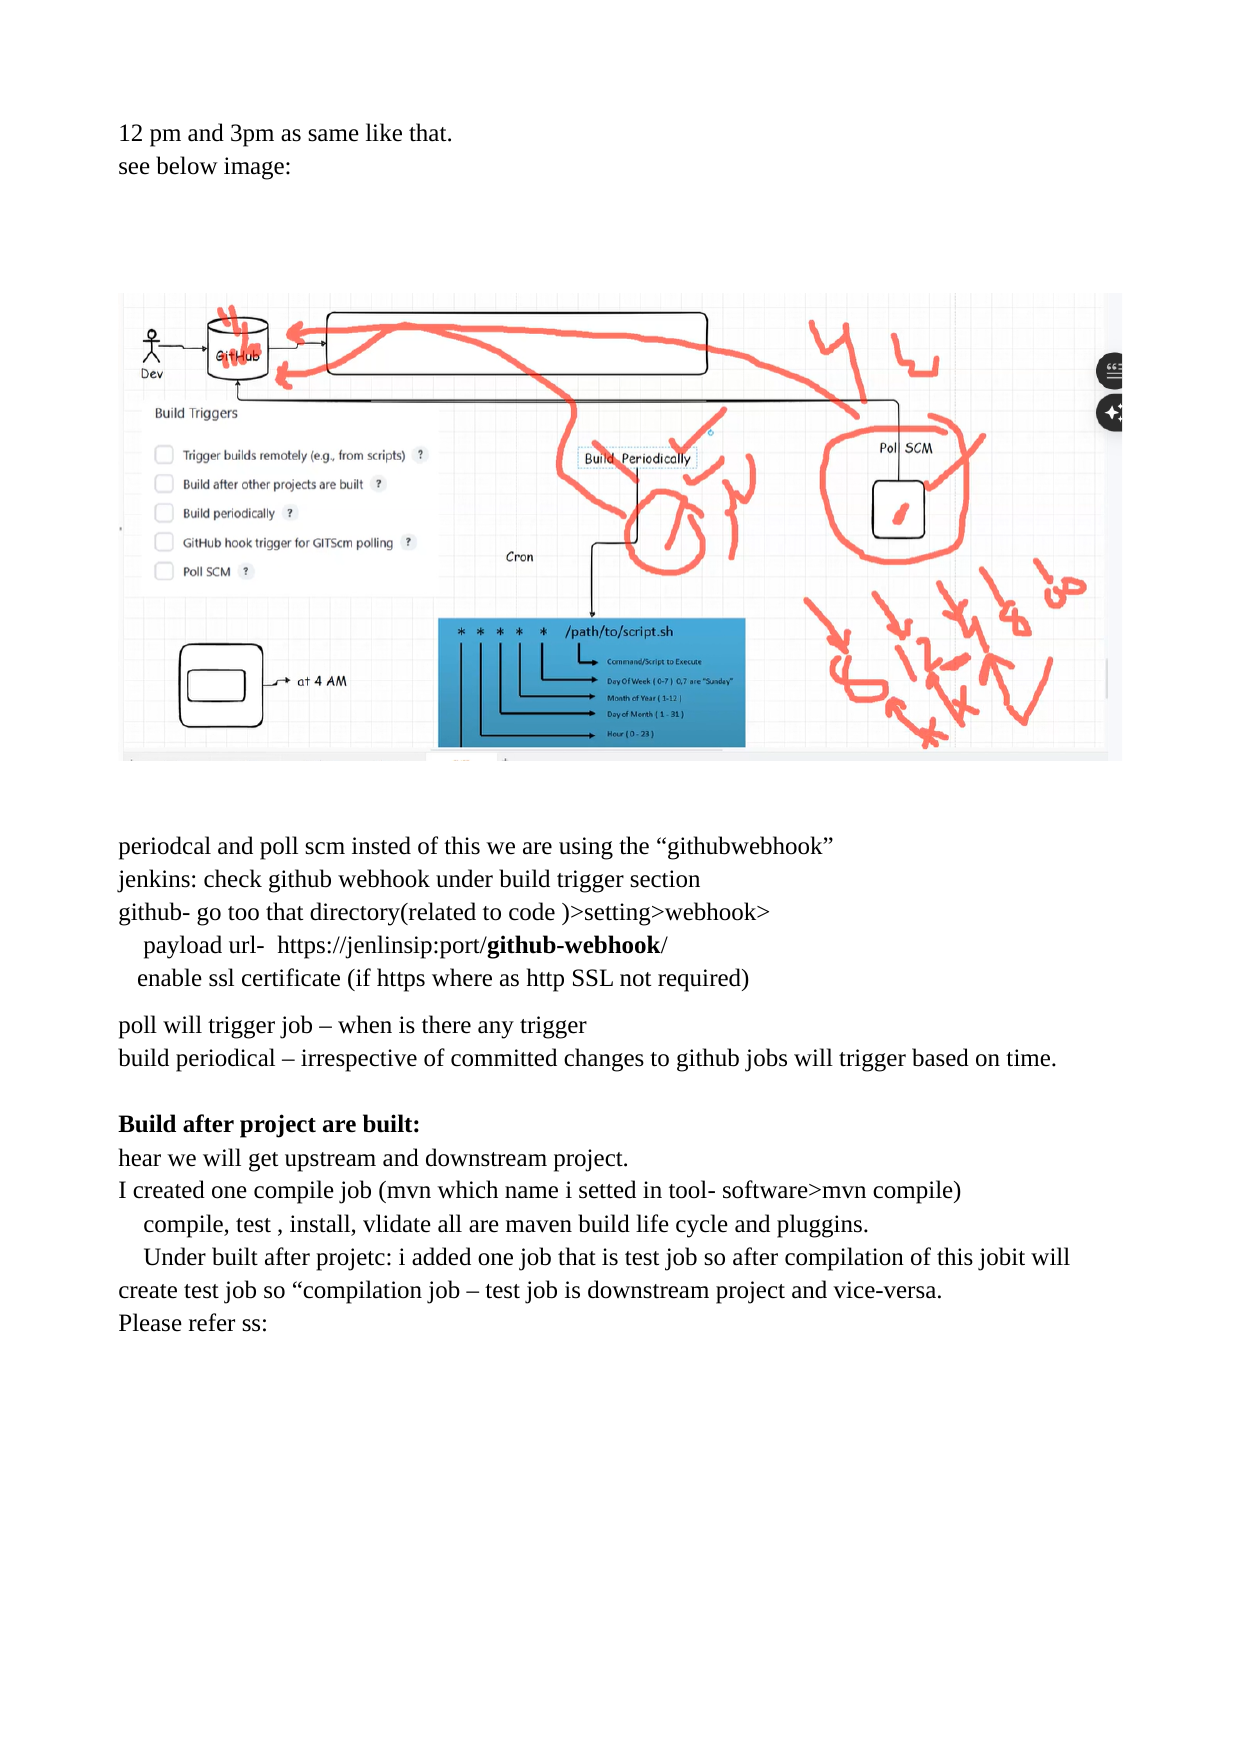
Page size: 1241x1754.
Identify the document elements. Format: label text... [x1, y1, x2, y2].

text poll will trigger job – when is there any trigger build periodical – irrespective of committed changes to github jobs will trigger based on time. Build after project are built: hear we will get upstream and downstream project. I created one compile job (mvn which name i setted in tool- software>mvn compile) compile, test , install, vlidate all are maven build life cycle and pluggins. Under built after projetc: i added one job that is test job so after compilation of this jobit will create test job so “compilation job – test job is downstream project and vice-versa. Please refer ss: [118, 1011, 1122, 1336]
text periodcal and poll scm insted of this we are using the “githubwebhook” jenkins: check github webhook under build trigger section github- go too that directory(related to code )>setting>webhook> payload url- https://jenlinsip:port/github-webhook/ enable ssl certificate (if https where as http SSL not required) [118, 761, 1122, 992]
text 12 pm and 3pm as same like that. see below image: [118, 118, 1122, 180]
picture [118, 293, 1123, 761]
